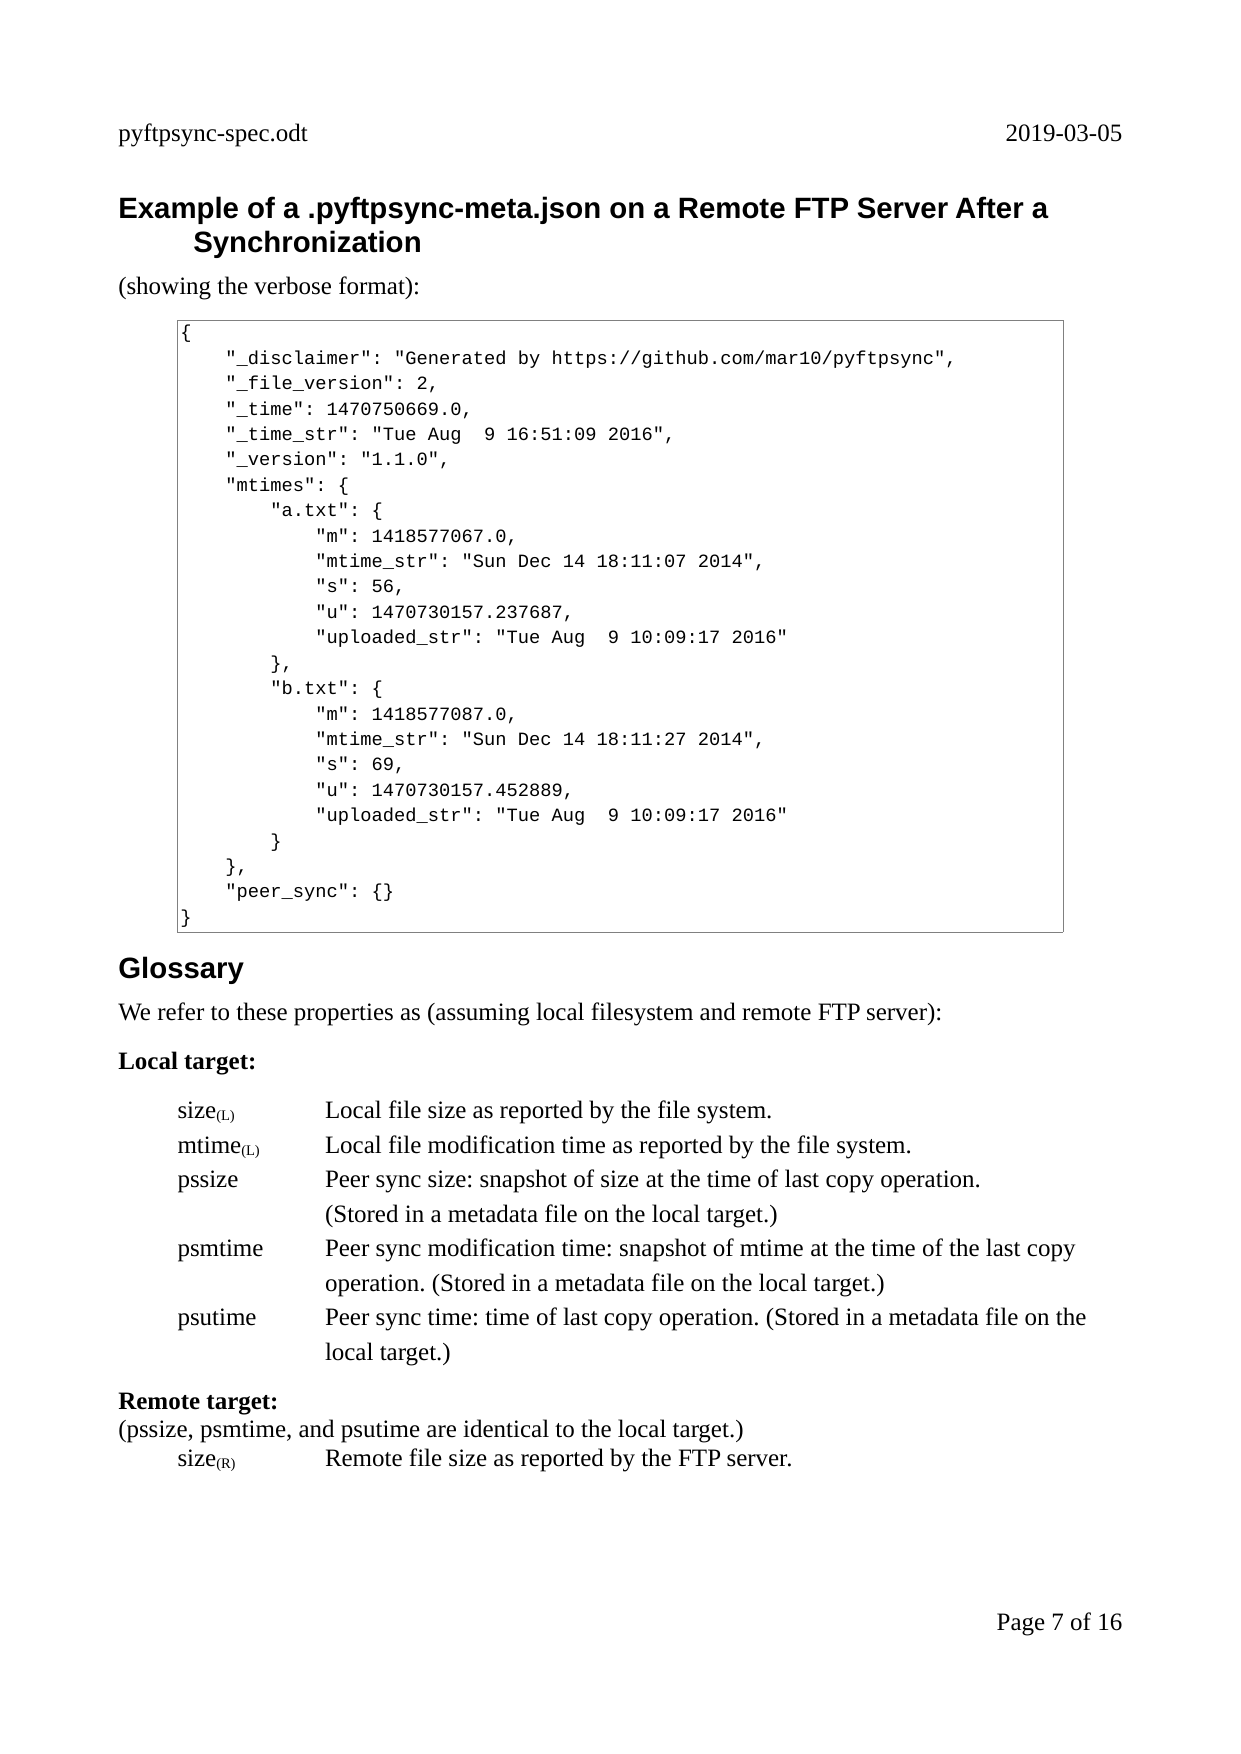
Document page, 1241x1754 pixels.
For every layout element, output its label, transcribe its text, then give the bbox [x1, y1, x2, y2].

text }, [178, 854, 1063, 878]
text "s": 69, [178, 752, 1063, 776]
text "_version": "1.1.0", [178, 447, 1063, 471]
text (pssize, psmtime, and psutime are identical to the local target.) [118, 1414, 1122, 1443]
text "_file_version": 2, [178, 371, 1063, 395]
text "u": 1470730157.237687, [178, 599, 1063, 624]
text "mtime_str": "Sun Dec 14 18:11:07 2014", [178, 549, 1063, 573]
text (showing the verbose format): [118, 271, 1122, 300]
text "mtimes": { [178, 472, 1063, 497]
text "m": 1418577067.0, [178, 523, 1063, 548]
text Remote target: [118, 1386, 1122, 1414]
text Local target: [118, 1046, 1122, 1075]
text "s": 56, [178, 574, 1063, 598]
text psutime Peer sync time: time of last copy operation. (Stored in a metadata file on the local target.) [177, 1302, 1122, 1365]
text "_time_str": "Tue Aug 9 16:51:09 2016", [178, 422, 1063, 446]
text pssize Peer sync size: snapshot of size at the time of last copy operation. (Stored in a metadata file on the local target.) [177, 1164, 1122, 1227]
text mtime(L) Local file modification time as reported by the file system. [177, 1130, 1122, 1158]
subtitle Glossary [118, 951, 1122, 984]
text "u": 1470730157.452889, [178, 777, 1063, 802]
text psmtime Peer sync modification time: snapshot of mtime at the time of the last copy operation. (Stored in a metadata file on the local target.) [177, 1233, 1122, 1296]
text size(L) Local file size as reported by the file system. [177, 1095, 1122, 1124]
text We refer to these properties as (assuming local filesystem and remote FTP server): [118, 997, 1122, 1026]
text "uploaded_str": "Tue Aug 9 10:09:17 2016" [178, 625, 1063, 649]
text } [178, 828, 1063, 853]
text "uploaded_str": "Tue Aug 9 10:09:17 2016" [178, 803, 1063, 827]
text "b.txt": { [178, 676, 1063, 700]
text "_time": 1470750669.0, [178, 396, 1063, 421]
text "mtime_str": "Sun Dec 14 18:11:27 2014", [178, 727, 1063, 751]
text "a.txt": { [178, 498, 1063, 522]
text } [178, 904, 1063, 932]
text "peer_sync": {} [178, 879, 1063, 903]
text "_disclaimer": "Generated by https://github.com/mar10/pyftpsync", [178, 345, 1063, 370]
subtitle Example of a .pyftpsync-meta.json on a Remote FTP Server After a Synchronization [118, 191, 1122, 258]
text "m": 1418577087.0, [178, 701, 1063, 726]
text { [178, 321, 1063, 344]
text size(R) Remote file size as reported by the FTP server. [177, 1443, 1122, 1472]
text }, [178, 650, 1063, 675]
